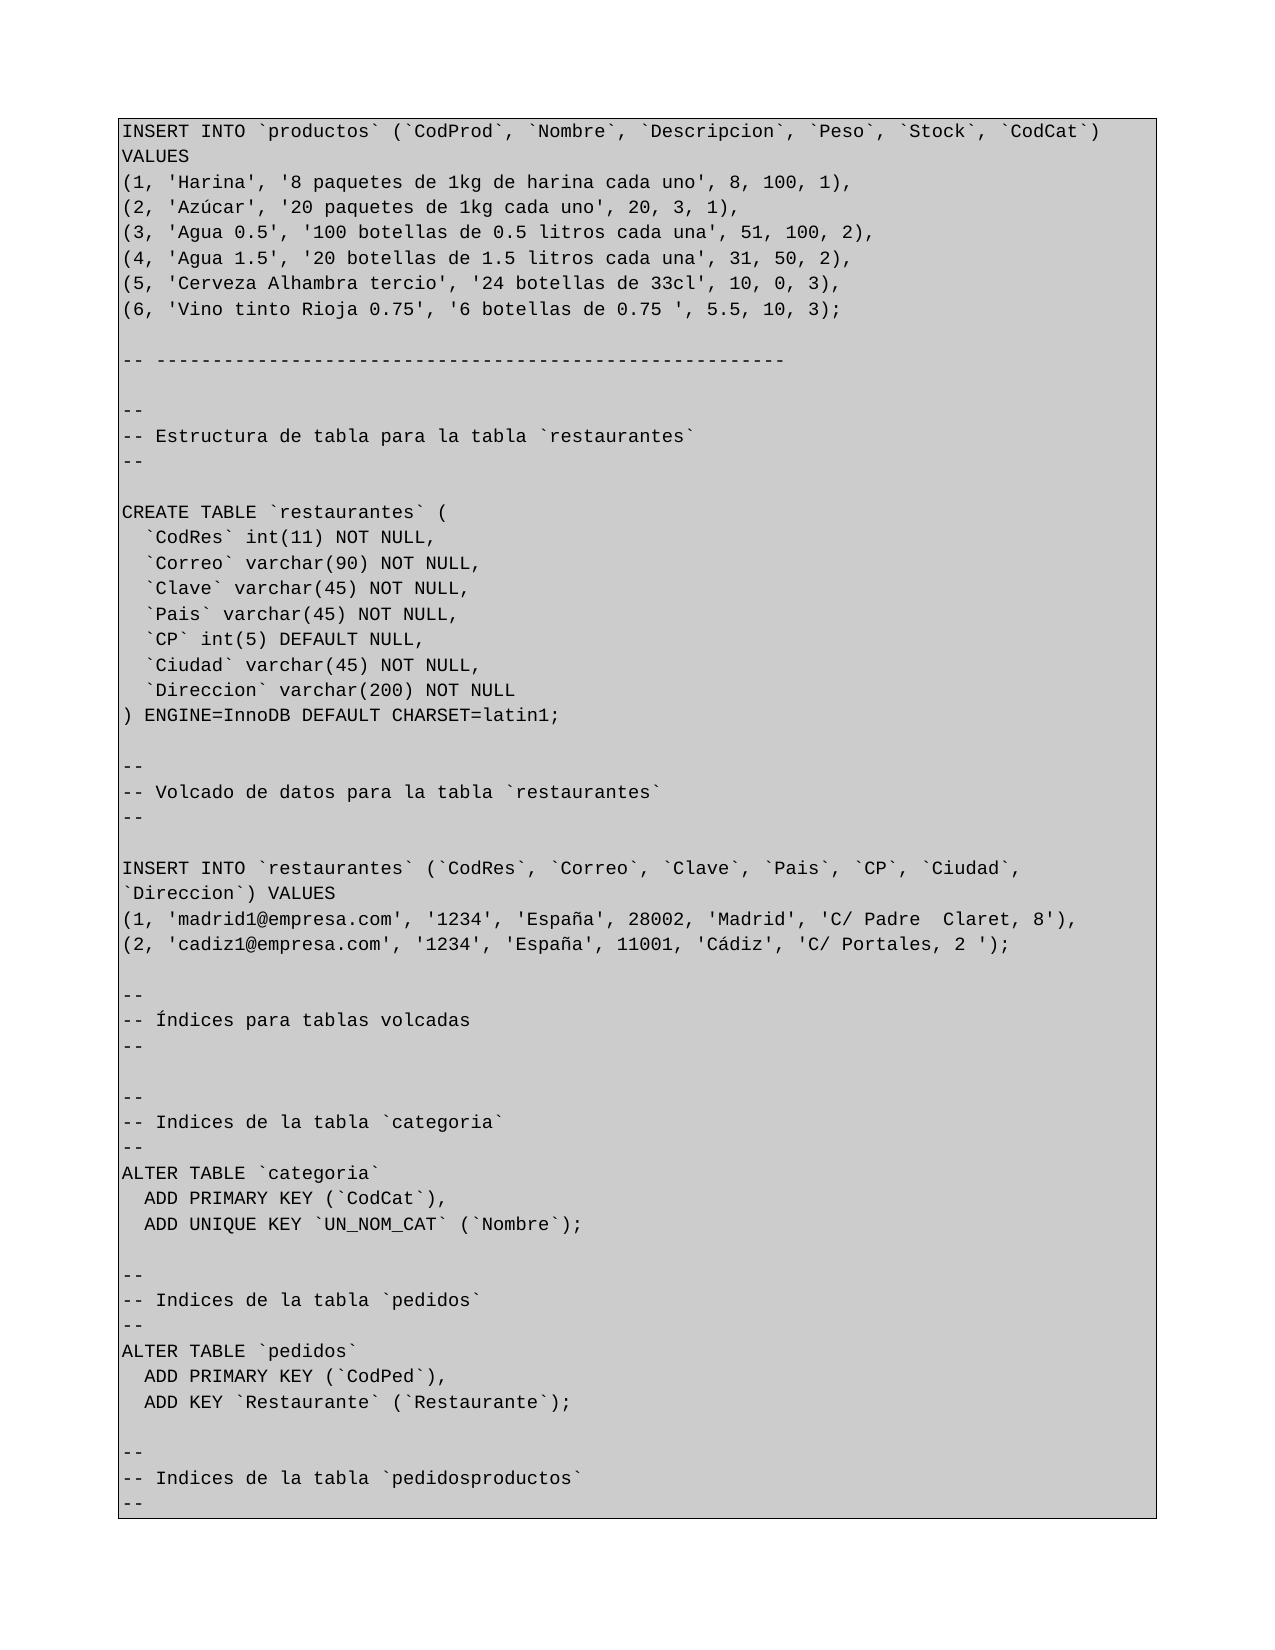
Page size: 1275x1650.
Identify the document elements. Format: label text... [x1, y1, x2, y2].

text -- [119, 753, 1156, 778]
text `Pais` varchar(45) NOT NULL, [119, 601, 1156, 626]
text -- [119, 1313, 1156, 1337]
text `Clave` varchar(45) NOT NULL, [119, 576, 1156, 600]
text ADD PRIMARY KEY (`CodPed`), [119, 1363, 1156, 1388]
text -- -------------------------------------------------------- [119, 347, 1156, 372]
text -- [119, 398, 1156, 422]
text `CodRes` int(11) NOT NULL, [119, 525, 1156, 549]
text -- Índices para tablas volcadas [119, 1008, 1156, 1032]
text (2, 'Azúcar', '20 paquetes de 1kg cada uno', 20, 3, 1), [119, 194, 1156, 219]
text `Direccion` varchar(200) NOT NULL [119, 677, 1156, 702]
text -- Indices de la tabla `categoria` [119, 1109, 1156, 1134]
text (1, 'Harina', '8 paquetes de 1kg de harina cada uno', 8, 100, 1), [119, 169, 1156, 194]
text ALTER TABLE `categoria` [119, 1160, 1156, 1185]
text -- [119, 1135, 1156, 1159]
text ADD PRIMARY KEY (`CodCat`), [119, 1186, 1156, 1210]
text (6, 'Vino tinto Rioja 0.75', '6 botellas de 0.75 ', 5.5, 10, 3); [119, 296, 1156, 321]
text -- [119, 1262, 1156, 1287]
text (3, 'Agua 0.5', '100 botellas de 0.5 litros cada una', 51, 100, 2), [119, 220, 1156, 244]
text INSERT INTO `productos` (`CodProd`, `Nombre`, `Descripcion`, `Peso`, `Stock`, `CodCat`) VALUES [119, 119, 1156, 168]
text `Ciudad` varchar(45) NOT NULL, [119, 652, 1156, 677]
text `CP` int(5) DEFAULT NULL, [119, 626, 1156, 651]
text (1, 'madrid1@empresa.com', '1234', 'España', 28002, 'Madrid', 'C/ Padre Claret, 8'), [119, 906, 1156, 931]
text -- Volcado de datos para la tabla `restaurantes` [119, 779, 1156, 804]
text INSERT INTO `restaurantes` (`CodRes`, `Correo`, `Clave`, `Pais`, `CP`, `Ciudad`, `Direccion`) VALUES [119, 855, 1156, 905]
text ) ENGINE=InnoDB DEFAULT CHARSET=latin1; [119, 703, 1156, 727]
text `Correo` varchar(90) NOT NULL, [119, 550, 1156, 575]
text -- [119, 1084, 1156, 1109]
text ALTER TABLE `pedidos` [119, 1338, 1156, 1363]
text -- [119, 1033, 1156, 1058]
text (4, 'Agua 1.5', '20 botellas de 1.5 litros cada una', 31, 50, 2), [119, 245, 1156, 270]
text -- Indices de la tabla `pedidosproductos` [119, 1465, 1156, 1490]
text -- Indices de la tabla `pedidos` [119, 1287, 1156, 1312]
text -- Estructura de tabla para la tabla `restaurantes` [119, 423, 1156, 448]
text (5, 'Cerveza Alhambra tercio', '24 botellas de 33cl', 10, 0, 3), [119, 271, 1156, 295]
text ADD UNIQUE KEY `UN_NOM_CAT` (`Nombre`); [119, 1211, 1156, 1236]
text -- [119, 1440, 1156, 1464]
text -- [119, 1491, 1156, 1518]
text ADD KEY `Restaurante` (`Restaurante`); [119, 1389, 1156, 1414]
text -- [119, 804, 1156, 829]
text -- [119, 448, 1156, 473]
text CREATE TABLE `restaurantes` ( [119, 499, 1156, 524]
text -- [119, 982, 1156, 1007]
text (2, 'cadiz1@empresa.com', '1234', 'España', 11001, 'Cádiz', 'C/ Portales, 2 '); [119, 931, 1156, 956]
